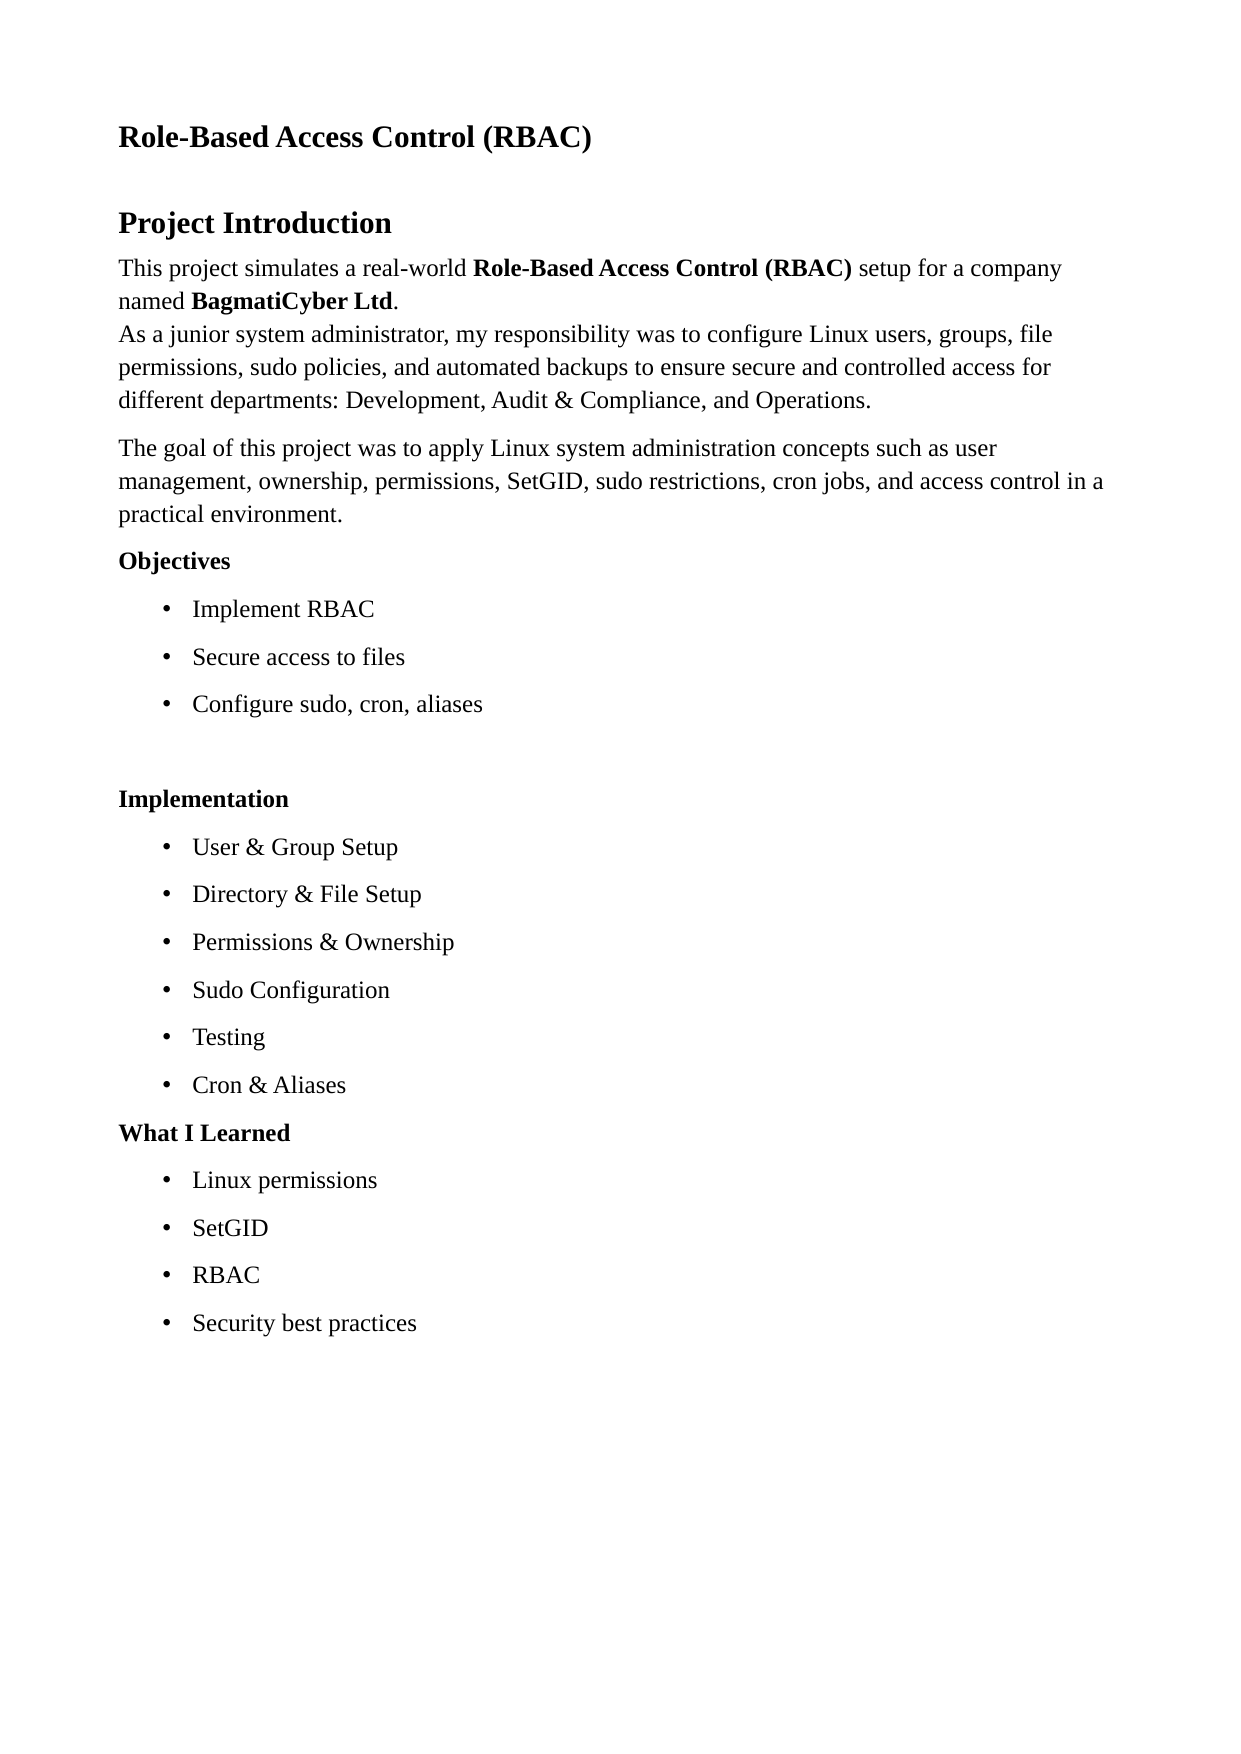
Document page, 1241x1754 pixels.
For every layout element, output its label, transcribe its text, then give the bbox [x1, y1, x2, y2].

list Directory & File Setup [162, 879, 1122, 908]
list Sudo Configuration [162, 975, 1122, 1003]
list Implement RBAC [162, 594, 1122, 623]
list Secure access to files [162, 642, 1122, 670]
list Linux permissions [162, 1165, 1122, 1194]
list Testing [162, 1022, 1122, 1051]
text Objectives [118, 546, 1122, 575]
list Security best practices [162, 1308, 1122, 1337]
list Permissions & Ownership [162, 927, 1122, 956]
list Cron & Aliases [162, 1070, 1122, 1099]
text This project simulates a real-world Role-Based Access Control (RBAC) setup for a company named BagmatiCyber Ltd. As a junior system administrator, my responsibility was to configure Linux users, groups, file permissions, sudo policies, and automated backups to ensure secure and controlled access for different departments: Development, Audit & Compliance, and Operations. [118, 253, 1122, 414]
text What I Learned [118, 1118, 1122, 1146]
list RBAC [162, 1260, 1122, 1289]
text Role-Based Access Control (RBAC) [118, 118, 1122, 154]
list User & Group Setup [162, 832, 1122, 861]
list Configure sudo, cron, aliases [162, 689, 1122, 718]
text Implementation [118, 784, 1122, 813]
list SetGID [162, 1213, 1122, 1242]
text The goal of this project was to apply Linux system administration concepts such as user management, ownership, permissions, SetGID, sudo restrictions, cron jobs, and access control in a practical environment. [118, 433, 1122, 527]
subtitle Project Introduction [118, 204, 1122, 241]
